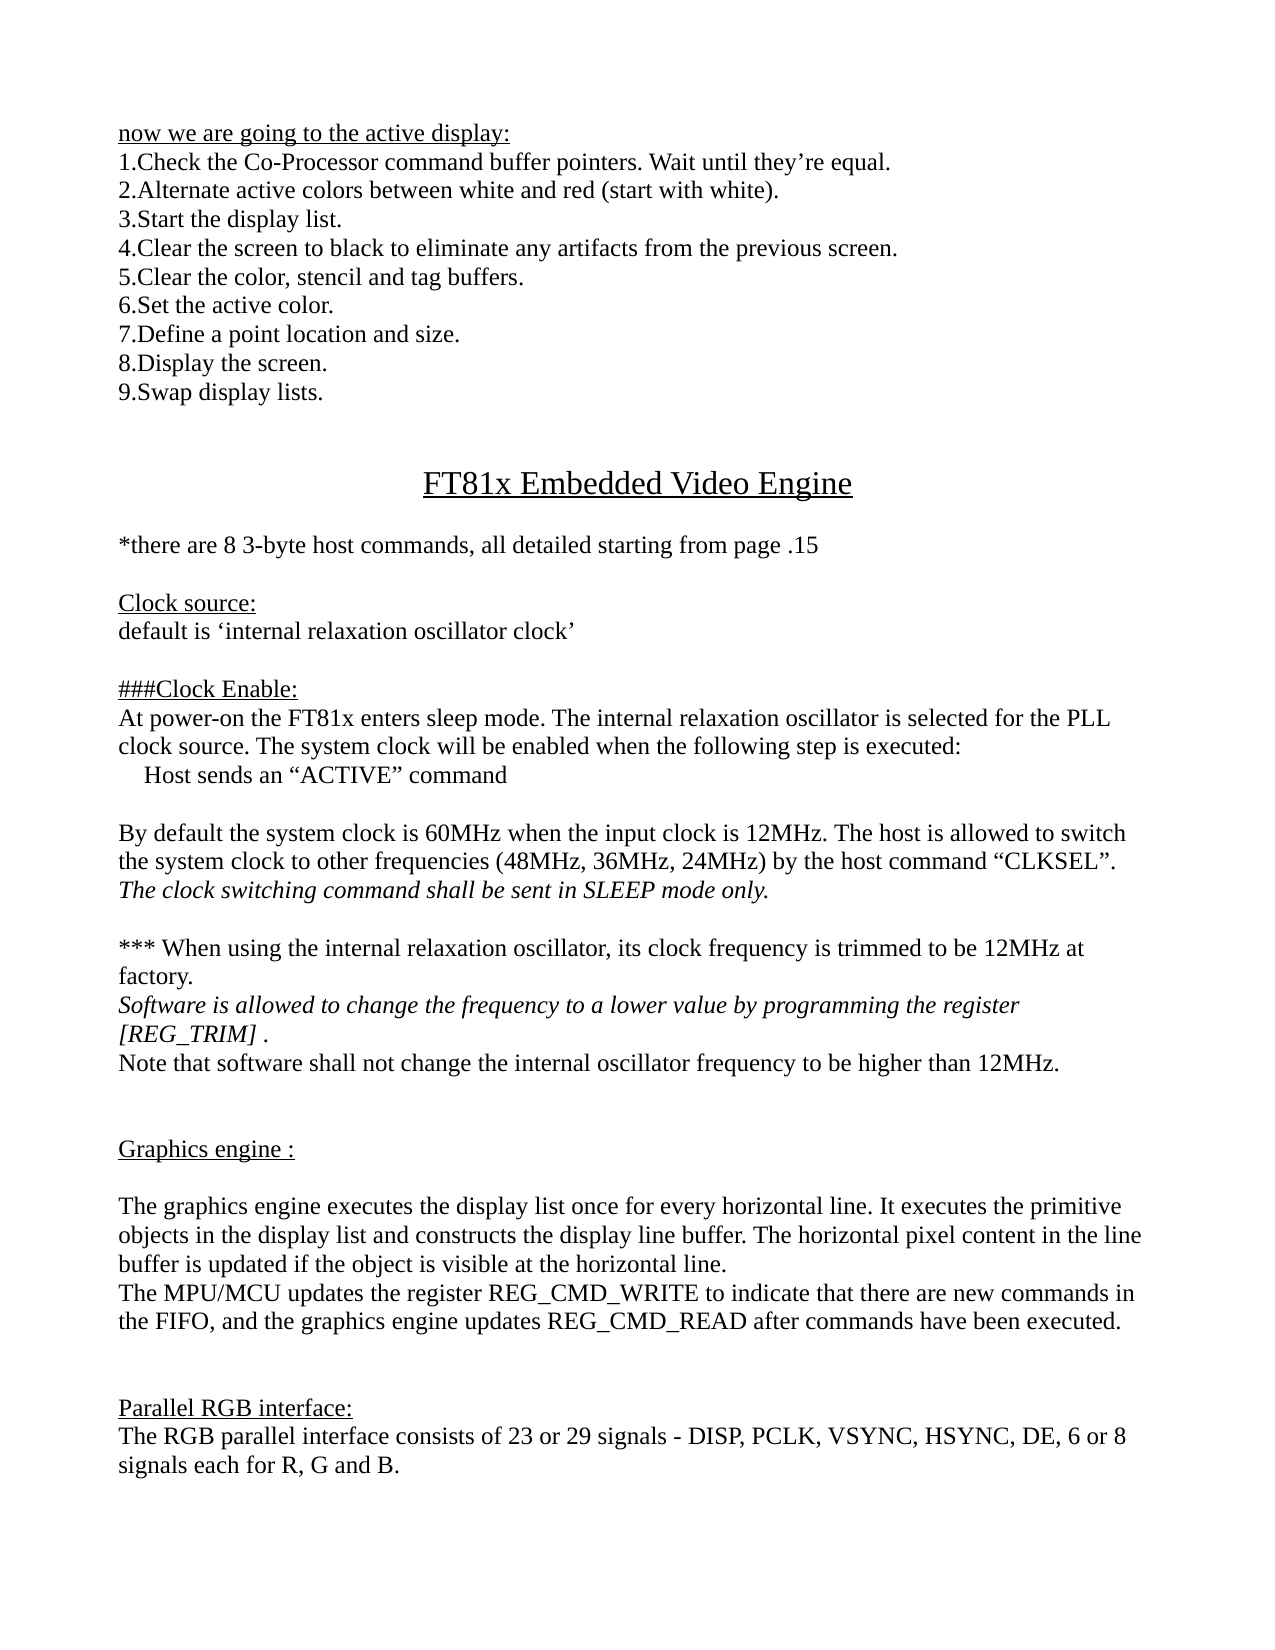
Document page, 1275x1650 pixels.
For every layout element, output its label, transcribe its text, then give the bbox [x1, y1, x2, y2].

text 8.Display the screen. [118, 348, 1157, 377]
text objects in the display list and constructs the display line buffer. The horizontal pixel content in the line [118, 1220, 1157, 1249]
text The RGB parallel interface consists of 23 or 29 signals - DISP, PCLK, VSYNC, HSYNC, DE, 6 or 8 signals each for R, G and B. [118, 1421, 1157, 1479]
text Software is allowed to change the frequency to a lower value by programming the register [REG_TRIM] . [118, 990, 1157, 1048]
text The MPU/MCU updates the register REG_CMD_WRITE to indicate that there are new commands in the FIFO, and the graphics engine updates REG_CMD_READ after commands have been executed. [118, 1278, 1157, 1335]
text ###Clock Enable: [118, 674, 1157, 703]
text By default the system clock is 60MHz when the input clock is 12MHz. The host is allowed to switch the system clock to other frequencies (48MHz, 36MHz, 24MHz) by the host command “CLKSEL”. The clock switching command shall be sent in SLEEP mode only. [118, 818, 1157, 904]
text Graphics engine : [118, 1134, 1157, 1163]
text 2.Alternate active colors between white and red (start with white). [118, 176, 1157, 204]
text At power-on the FT81x enters sleep mode. The internal relaxation oscillator is selected for the PLL clock source. The system clock will be enabled when the following step is executed: [118, 703, 1157, 760]
text 9.Swap display lists. [118, 377, 1157, 406]
text 7.Define a point location and size. [118, 319, 1157, 348]
text 4.Clear the screen to black to eliminate any artifacts from the previous screen. [118, 233, 1157, 262]
text *there are 8 3-byte host commands, all detailed starting from page .15 [118, 530, 1157, 559]
text *** When using the internal relaxation oscillator, its clock frequency is trimmed to be 12MHz at factory. [118, 933, 1157, 990]
text The graphics engine executes the display list once for every horizontal line. It executes the primitive [118, 1191, 1157, 1220]
text Parallel RGB interface: [118, 1393, 1157, 1421]
text buffer is updated if the object is visible at the horizontal line. [118, 1249, 1157, 1278]
text 6.Set the active color. [118, 291, 1157, 319]
text FT81x Embedded Video Engine [118, 463, 1157, 501]
text  Host sends an “ACTIVE” command [118, 760, 1157, 789]
text now we are going to the active display: [118, 118, 1157, 147]
text Clock source: [118, 588, 1157, 616]
text 1.Check the Co-Processor command buffer pointers. Wait until they’re equal. [118, 147, 1157, 176]
text 3.Start the display list. [118, 204, 1157, 233]
text Note that software shall not change the internal oscillator frequency to be higher than 12MHz. [118, 1048, 1157, 1076]
text default is ‘internal relaxation oscillator clock’ [118, 616, 1157, 645]
text 5.Clear the color, stencil and tag buffers. [118, 262, 1157, 291]
